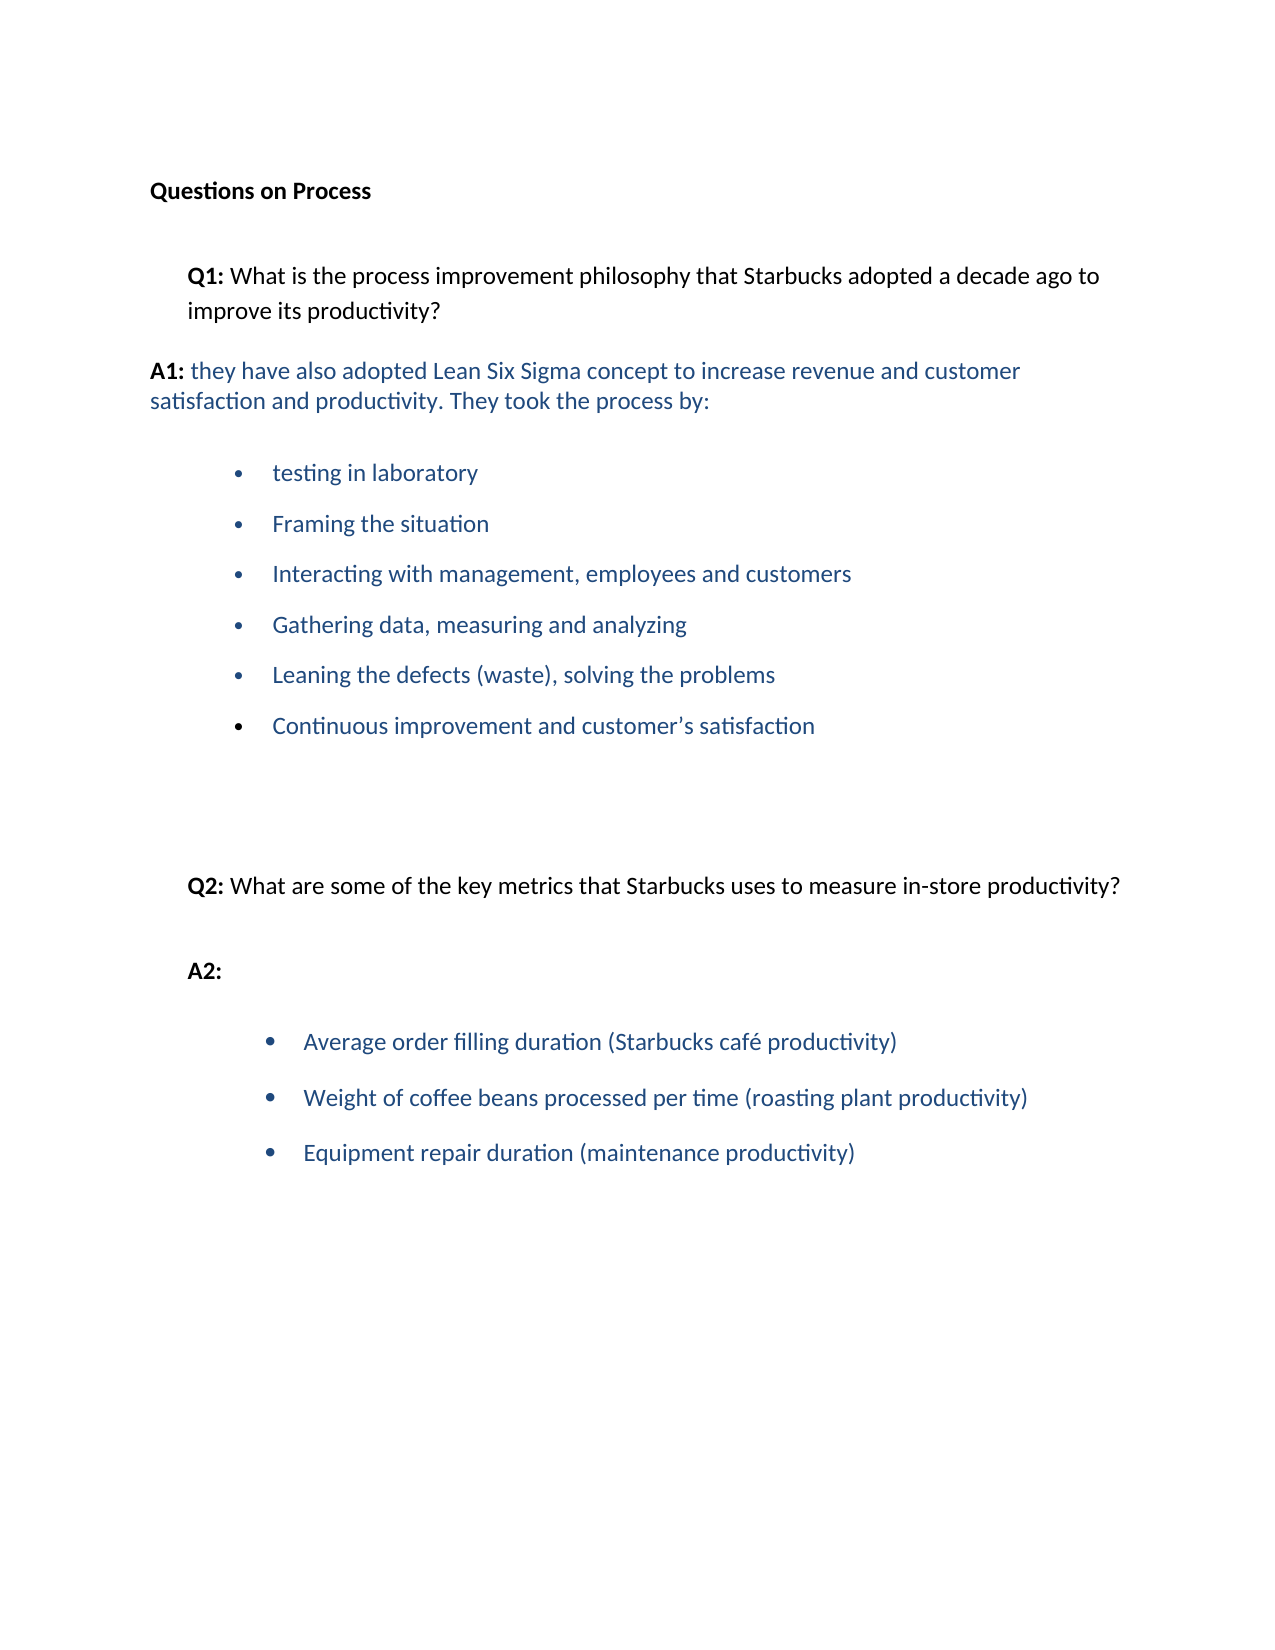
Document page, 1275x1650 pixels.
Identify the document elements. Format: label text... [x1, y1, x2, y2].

text Q1: What is the process improvement philosophy that Starbucks adopted a decade ago to improve its productivity? [187, 260, 1125, 326]
text Questions on Process [150, 175, 1125, 206]
text A1: they have also adopted Lean Six Sigma concept to increase revenue and customer satisfaction and productivity. They took the process by: [150, 355, 1125, 416]
list Equipment repair duration (maintenance productivity) [266, 1137, 1125, 1168]
list testing in laboratory [235, 457, 1125, 488]
list Weight of coffee beans processed per time (roasting plant productivity) [266, 1082, 1125, 1112]
list Interacting with management, employees and customers [235, 558, 1125, 589]
list Gathering data, measuring and analyzing [235, 609, 1125, 639]
text Q2: What are some of the key metrics that Starbucks uses to measure in-store productivity? [187, 870, 1125, 901]
list Continuous improvement and customer’s satisfaction [235, 710, 1125, 740]
list Leaning the defects (waste), solving the problems [235, 659, 1125, 690]
text A2: [187, 955, 1125, 986]
list Framing the situation [235, 508, 1125, 538]
list Average order filling duration (Starbucks café productivity) [266, 1026, 1125, 1056]
